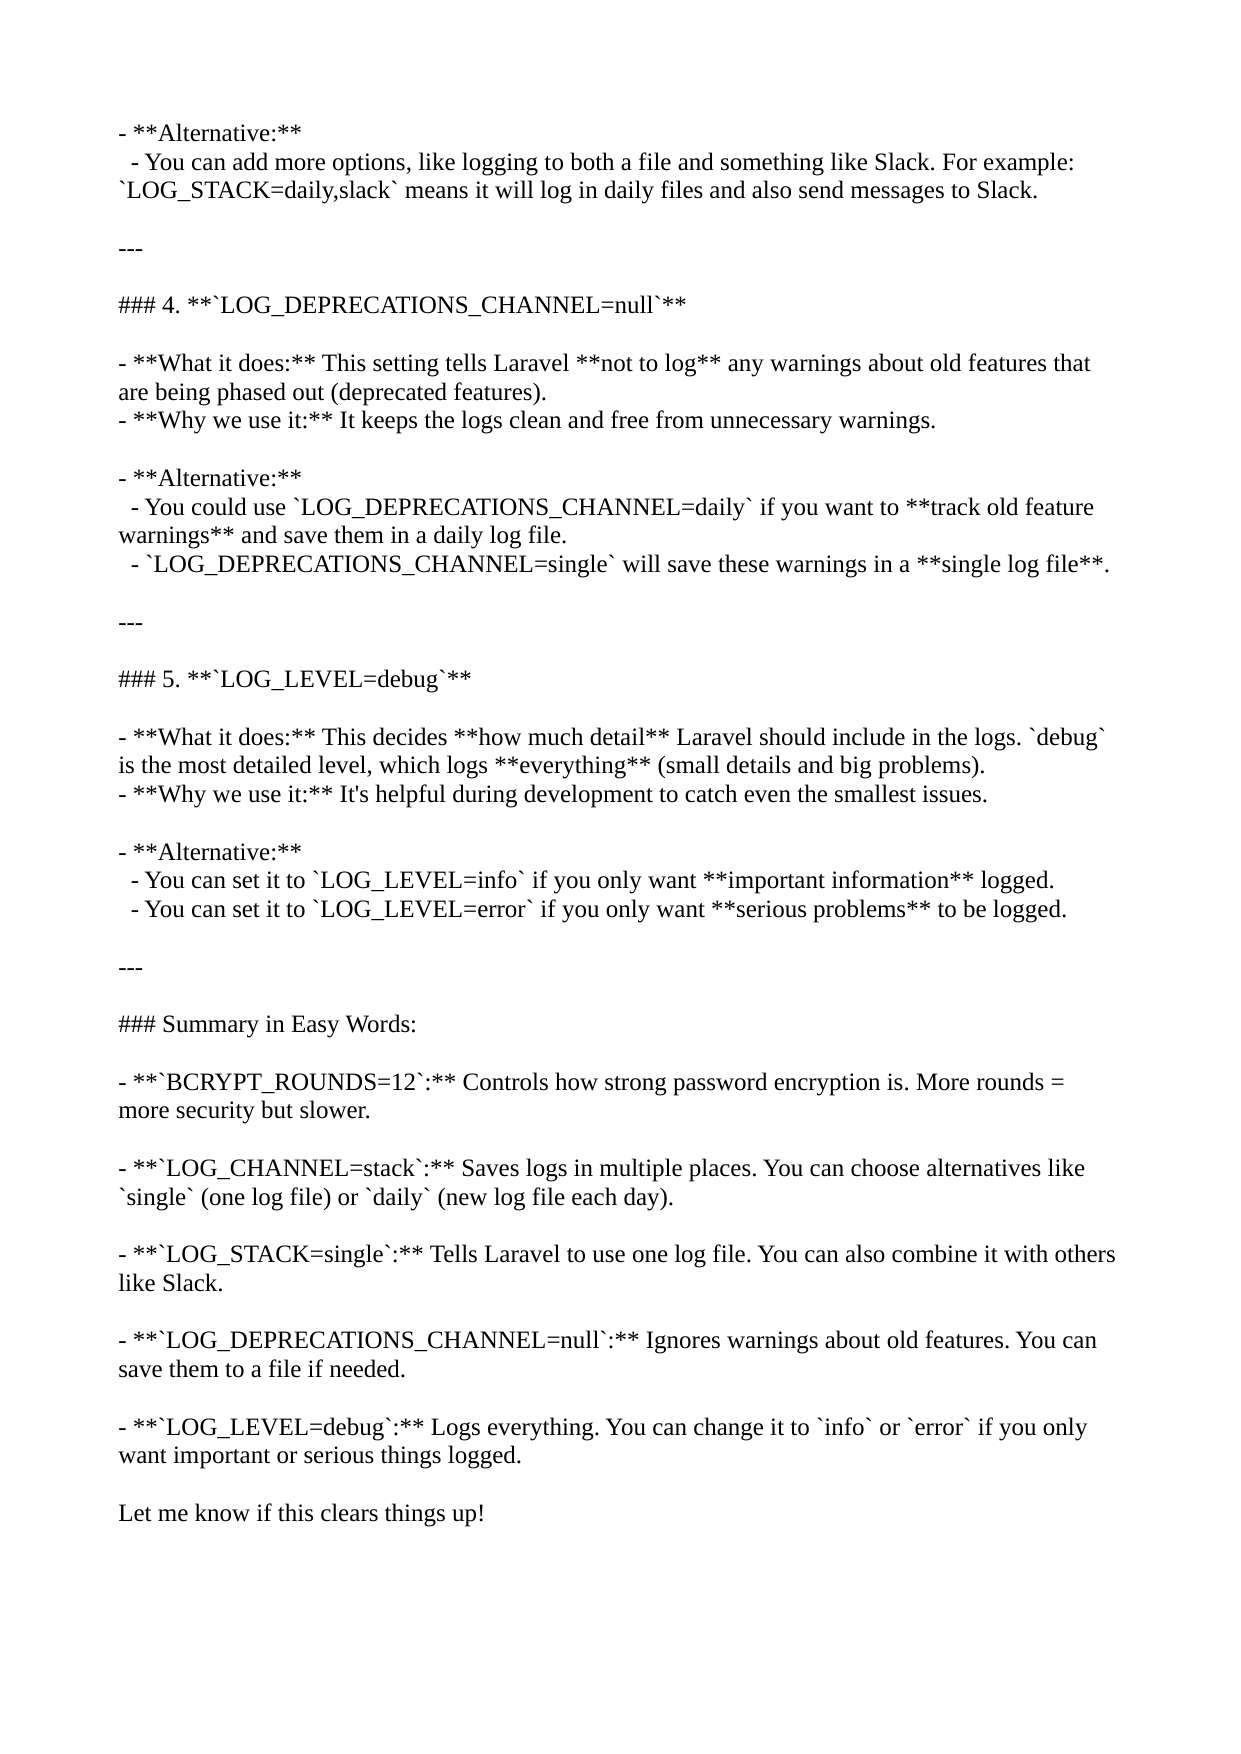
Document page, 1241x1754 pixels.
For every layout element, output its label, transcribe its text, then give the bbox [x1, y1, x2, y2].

text --- [118, 952, 1122, 981]
text ### 5. **`LOG_LEVEL=debug`** [118, 664, 1122, 693]
text - **Alternative:** [118, 118, 1122, 147]
text - You can set it to `LOG_LEVEL=info` if you only want **important information** logged. [118, 866, 1122, 894]
text - You can add more options, like logging to both a file and something like Slack. For example: `LOG_STACK=daily,slack` means it will log in daily files and also send messages to Slack. [118, 147, 1122, 204]
text - **`LOG_DEPRECATIONS_CHANNEL=null`:** Ignores warnings about old features. You can save them to a file if needed. [118, 1326, 1122, 1383]
text ### 4. **`LOG_DEPRECATIONS_CHANNEL=null`** [118, 291, 1122, 319]
text --- [118, 607, 1122, 636]
text - **Why we use it:** It keeps the logs clean and free from unnecessary warnings. [118, 406, 1122, 434]
text - `LOG_DEPRECATIONS_CHANNEL=single` will save these warnings in a **single log file**. [118, 549, 1122, 578]
text - **`LOG_LEVEL=debug`:** Logs everything. You can change it to `info` or `error` if you only want important or serious things logged. [118, 1412, 1122, 1469]
text - **`BCRYPT_ROUNDS=12`:** Controls how strong password encryption is. More rounds = more security but slower. [118, 1067, 1122, 1124]
text - **`LOG_CHANNEL=stack`:** Saves logs in multiple places. You can choose alternatives like `single` (one log file) or `daily` (new log file each day). [118, 1153, 1122, 1211]
text Let me know if this clears things up! [118, 1498, 1122, 1527]
text - **`LOG_STACK=single`:** Tells Laravel to use one log file. You can also combine it with others like Slack. [118, 1239, 1122, 1297]
text - You could use `LOG_DEPRECATIONS_CHANNEL=daily` if you want to **track old feature warnings** and save them in a daily log file. [118, 492, 1122, 549]
text ### Summary in Easy Words: [118, 1009, 1122, 1038]
text - **Why we use it:** It's helpful during development to catch even the smallest issues. [118, 779, 1122, 808]
text - **Alternative:** [118, 837, 1122, 866]
text - **What it does:** This decides **how much detail** Laravel should include in the logs. `debug` is the most detailed level, which logs **everything** (small details and big problems). [118, 722, 1122, 779]
text - **What it does:** This setting tells Laravel **not to log** any warnings about old features that are being phased out (deprecated features). [118, 348, 1122, 406]
text - You can set it to `LOG_LEVEL=error` if you only want **serious problems** to be logged. [118, 894, 1122, 923]
text --- [118, 233, 1122, 262]
text - **Alternative:** [118, 463, 1122, 492]
